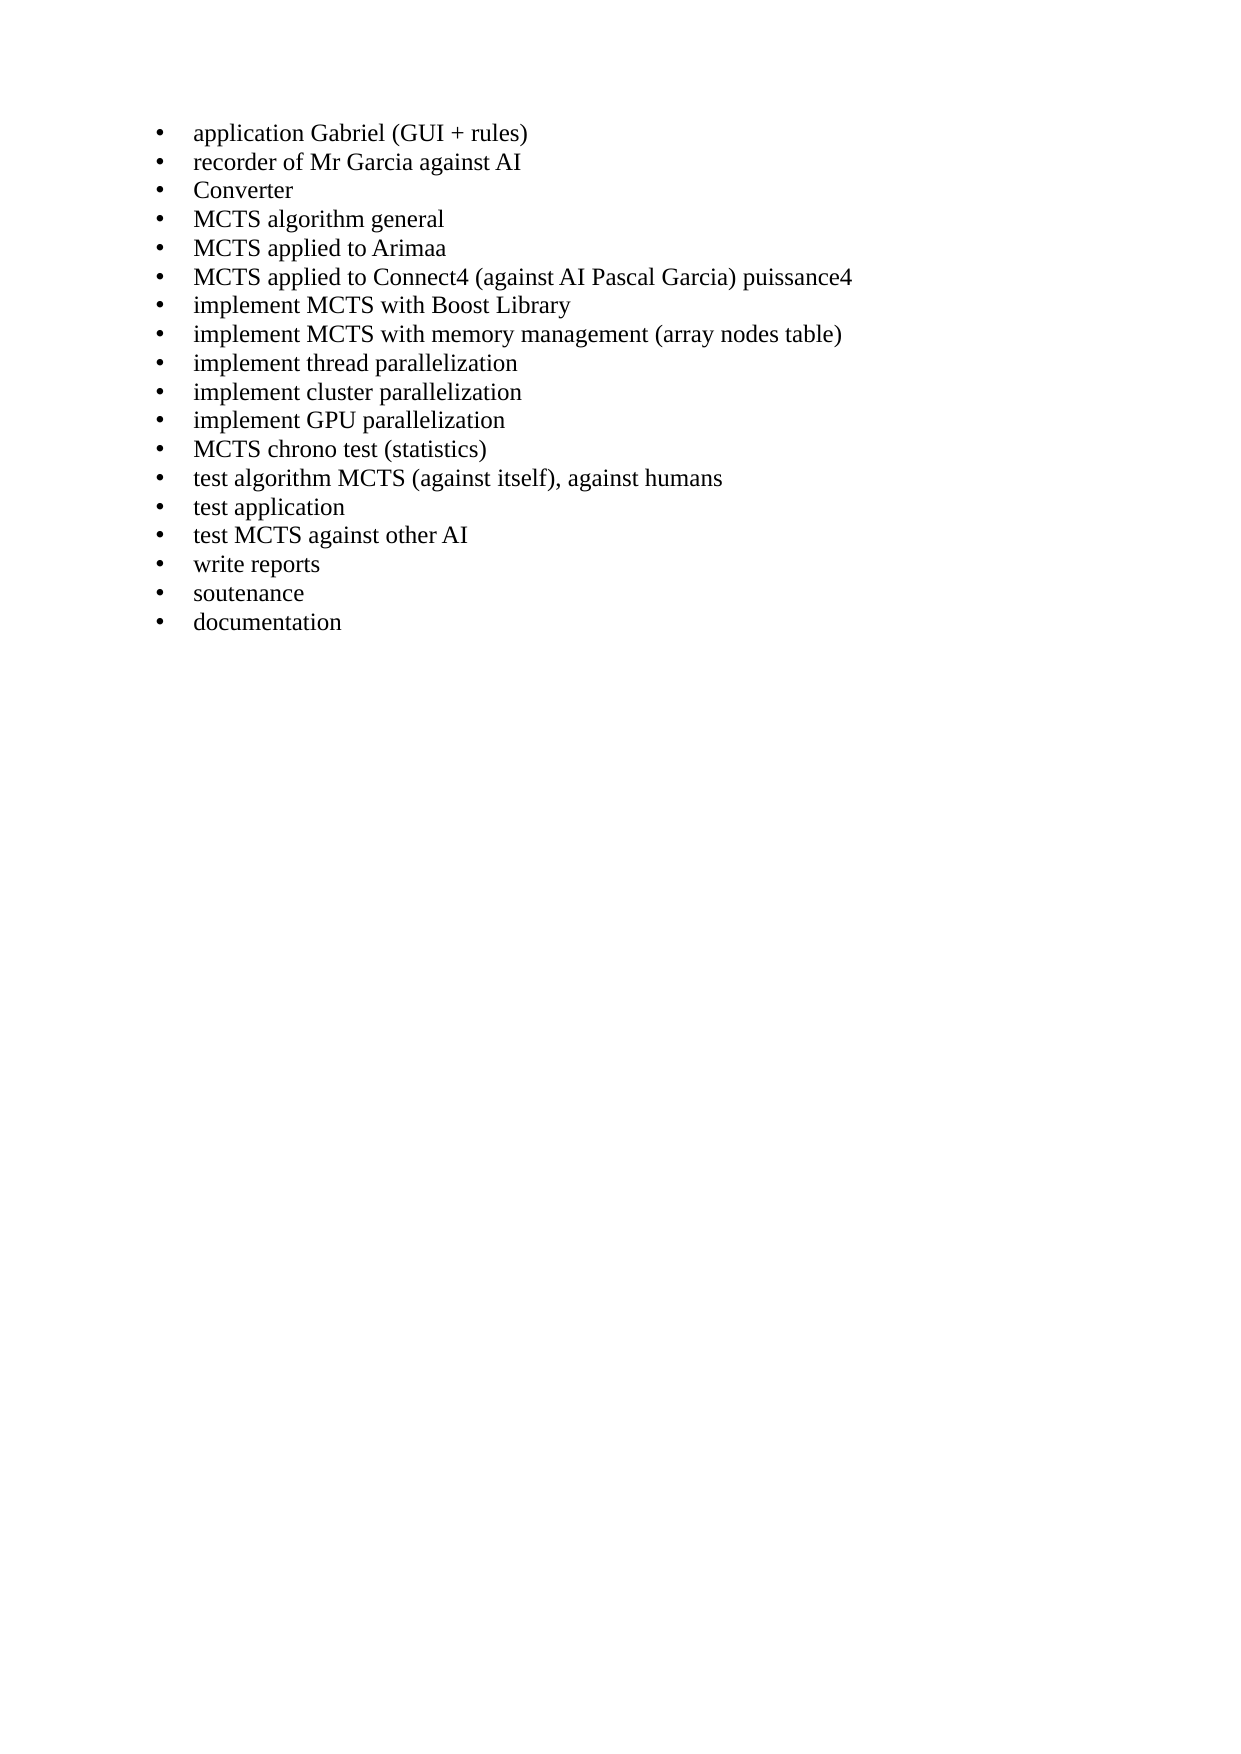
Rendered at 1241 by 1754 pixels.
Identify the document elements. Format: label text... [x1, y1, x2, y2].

list MCTS applied to Connect4 (against AI Pascal Garcia) puissance4 [156, 262, 1122, 291]
list test application [156, 492, 1122, 521]
list test algorithm MCTS (against itself), against humans [156, 463, 1122, 492]
list MCTS applied to Arimaa [156, 233, 1122, 262]
list documentation [156, 607, 1122, 636]
list implement GPU parallelization [156, 406, 1122, 434]
list implement thread parallelization [156, 348, 1122, 377]
list application Gabriel (GUI + rules) [156, 118, 1122, 147]
list MCTS chrono test (statistics) [156, 434, 1122, 463]
list test MCTS against other AI [156, 521, 1122, 549]
list implement MCTS with memory management (array nodes table) [156, 319, 1122, 348]
list implement MCTS with Boost Library [156, 291, 1122, 319]
list write reports [156, 549, 1122, 578]
list implement cluster parallelization [156, 377, 1122, 406]
list MCTS algorithm general [156, 204, 1122, 233]
list recorder of Mr Garcia against AI [156, 147, 1122, 176]
list soutenance [156, 578, 1122, 607]
list Converter [156, 176, 1122, 204]
